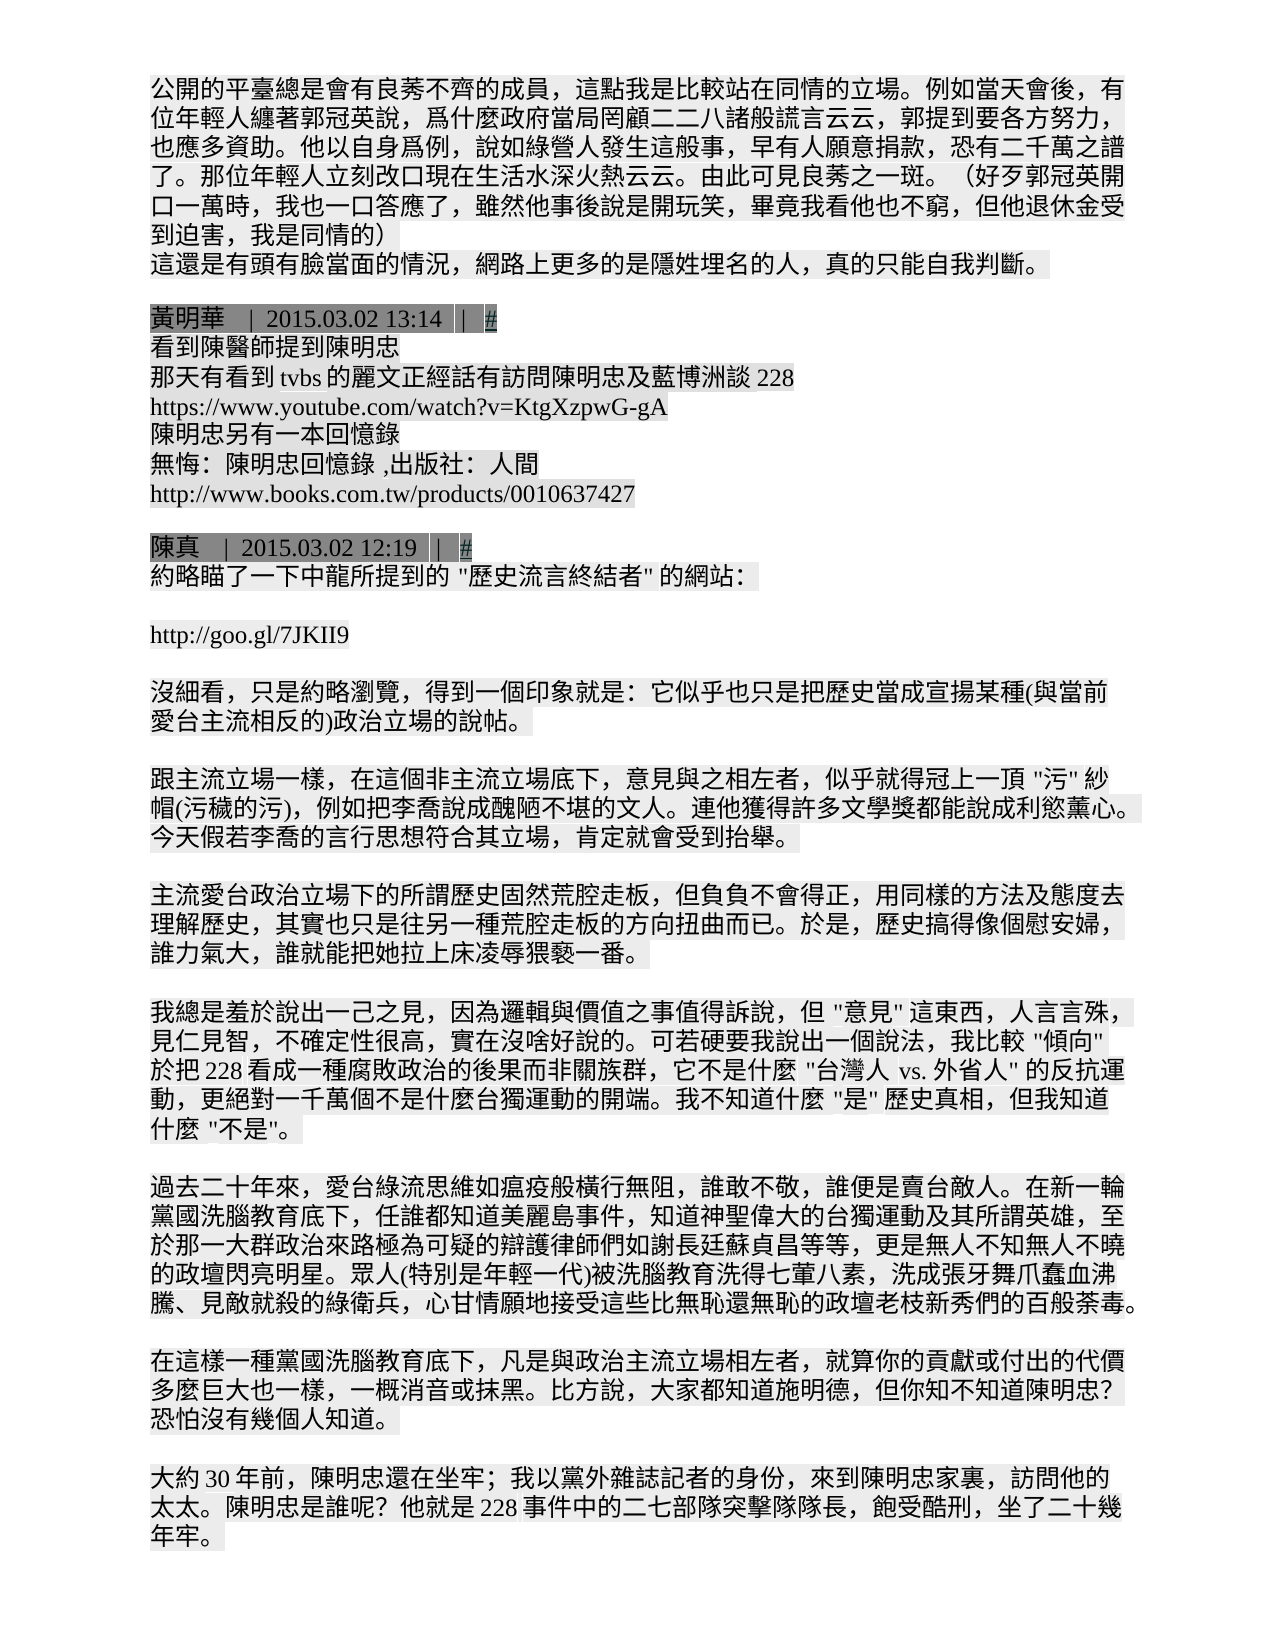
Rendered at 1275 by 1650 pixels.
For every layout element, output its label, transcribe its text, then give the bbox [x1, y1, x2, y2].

text 陳真 | 2015.03.02 12:19 | # [150, 533, 1125, 562]
text 黃明華 | 2015.03.02 13:14 | # [150, 304, 1125, 333]
text 看到陳醫師提到陳明忠 那天有看到tvbs的麗文正經話有訪問陳明忠及藍博洲談228 https://www.youtube.com/watch?v=KtgXzpwG-gA 陳明忠另有一本回憶錄 無悔：陳明忠回憶錄 ,出版社：人間 http://www.books.com.tw/products/0010637427 [150, 333, 1125, 508]
text 約略瞄了一下中龍所提到的 "歷史流言終結者" 的網站： http://goo.gl/7JKII9 沒細看，只是約略瀏覽，得到一個印象就是：它似乎也只是把歷史當成宣揚某種(與當前愛台主流相反的)政治立場的說帖。 跟主流立場一樣，在這個非主流立場底下，意見與之相左者，似乎就得冠上一頂 "污" 紗帽(污穢的污)，例如把李喬說成醜陋不堪的文人。連他獲得許多文學獎都能說成利慾薰心。今天假若李喬的言行思想符合其立場，肯定就會受到抬舉。 主流愛台政治立場下的所謂歷史固然荒腔走板，但負負不會得正，用同樣的方法及態度去理解歷史，其實也只是往另一種荒腔走板的方向扭曲而已。於是，歷史搞得像個慰安婦，誰力氣大，誰就能把她拉上床凌辱猥褻一番。 我總是羞於說出一己之見，因為邏輯與價值之事值得訴說，但 "意見" 這東西，人言言殊，見仁見智，不確定性很高，實在沒啥好說的。可若硬要我說出一個說法，我比較 "傾向" 於把228看成一種腐敗政治的後果而非關族群，它不是什麼 "台灣人 vs. 外省人" 的反抗運動，更絕對一千萬個不是什麼台獨運動的開端。我不知道什麼 "是" 歷史真相，但我知道什麼 "不是"。 過去二十年來，愛台綠流思維如瘟疫般橫行無阻，誰敢不敬，誰便是賣台敵人。在新一輪黨國洗腦教育底下，任誰都知道美麗島事件，知道神聖偉大的台獨運動及其所謂英雄，至於那一大群政治來路極為可疑的辯護律師們如謝長廷蘇貞昌等等，更是無人不知無人不曉的政壇閃亮明星。眾人(特別是年輕一代)被洗腦教育洗得七葷八素，洗成張牙舞爪蠢血沸騰、見敵就殺的綠衛兵，心甘情願地接受這些比無恥還無恥的政壇老枝新秀們的百般荼毒。 在這樣一種黨國洗腦教育底下，凡是與政治主流立場相左者，就算你的貢獻或付出的代價多麼巨大也一樣，一概消音或抹黑。比方說，大家都知道施明德，但你知不知道陳明忠？恐怕沒有幾個人知道。 大約30年前，陳明忠還在坐牢；我以黨外雜誌記者的身份，來到陳明忠家裏，訪問他的太太。陳明忠是誰呢？他就是228事件中的二七部隊突擊隊隊長，飽受酷刑，坐了二十幾年牢。 這些事說來話長，暫且不表。我仍然只是想說達摩祖師那句老話："做一個不受人惑的人。" 畢竟咱爹娘好不容易把咱養大，老天爺給咱們一個腦子，總不該把大腦當垃圾桶使用而不自知。 我相信人心並不壞，只是經常有點笨，大多數人甚至笨到連自己被洗腦也不知道。光有熱情是不夠的，人應當還要有點腦子；無腦而發熱，只是發高燒而已，應該吃點退燒藥。 歷史真的像個無辜的慰安婦，誰力氣大，誰不要臉，誰便能將她擄了去，做為一己之用。 底下是有關陳明忠的一些訪問，值得一看。 http://goo.gl/ZFegl9 http://goo.gl/UxKRfo http://blog.udn.com/ZZ2008/2418672 [150, 562, 1125, 1551]
text 公開的平臺總是會有良莠不齊的成員，這點我是比較站在同情的立場。例如當天會後，有位年輕人纏著郭冠英說，爲什麼政府當局罔顧二二八諸般謊言云云，郭提到要各方努力，也應多資助。他以自身爲例，說如綠營人發生這般事，早有人願意捐款，恐有二千萬之譜了。那位年輕人立刻改口現在生活水深火熱云云。由此可見良莠之一斑。（好歹郭冠英開口一萬時，我也一口答應了，雖然他事後說是開玩笑，畢竟我看他也不窮，但他退休金受到迫害，我是同情的） 這還是有頭有臉當面的情況，網路上更多的是隱姓埋名的人，真的只能自我判斷。 [150, 75, 1125, 279]
